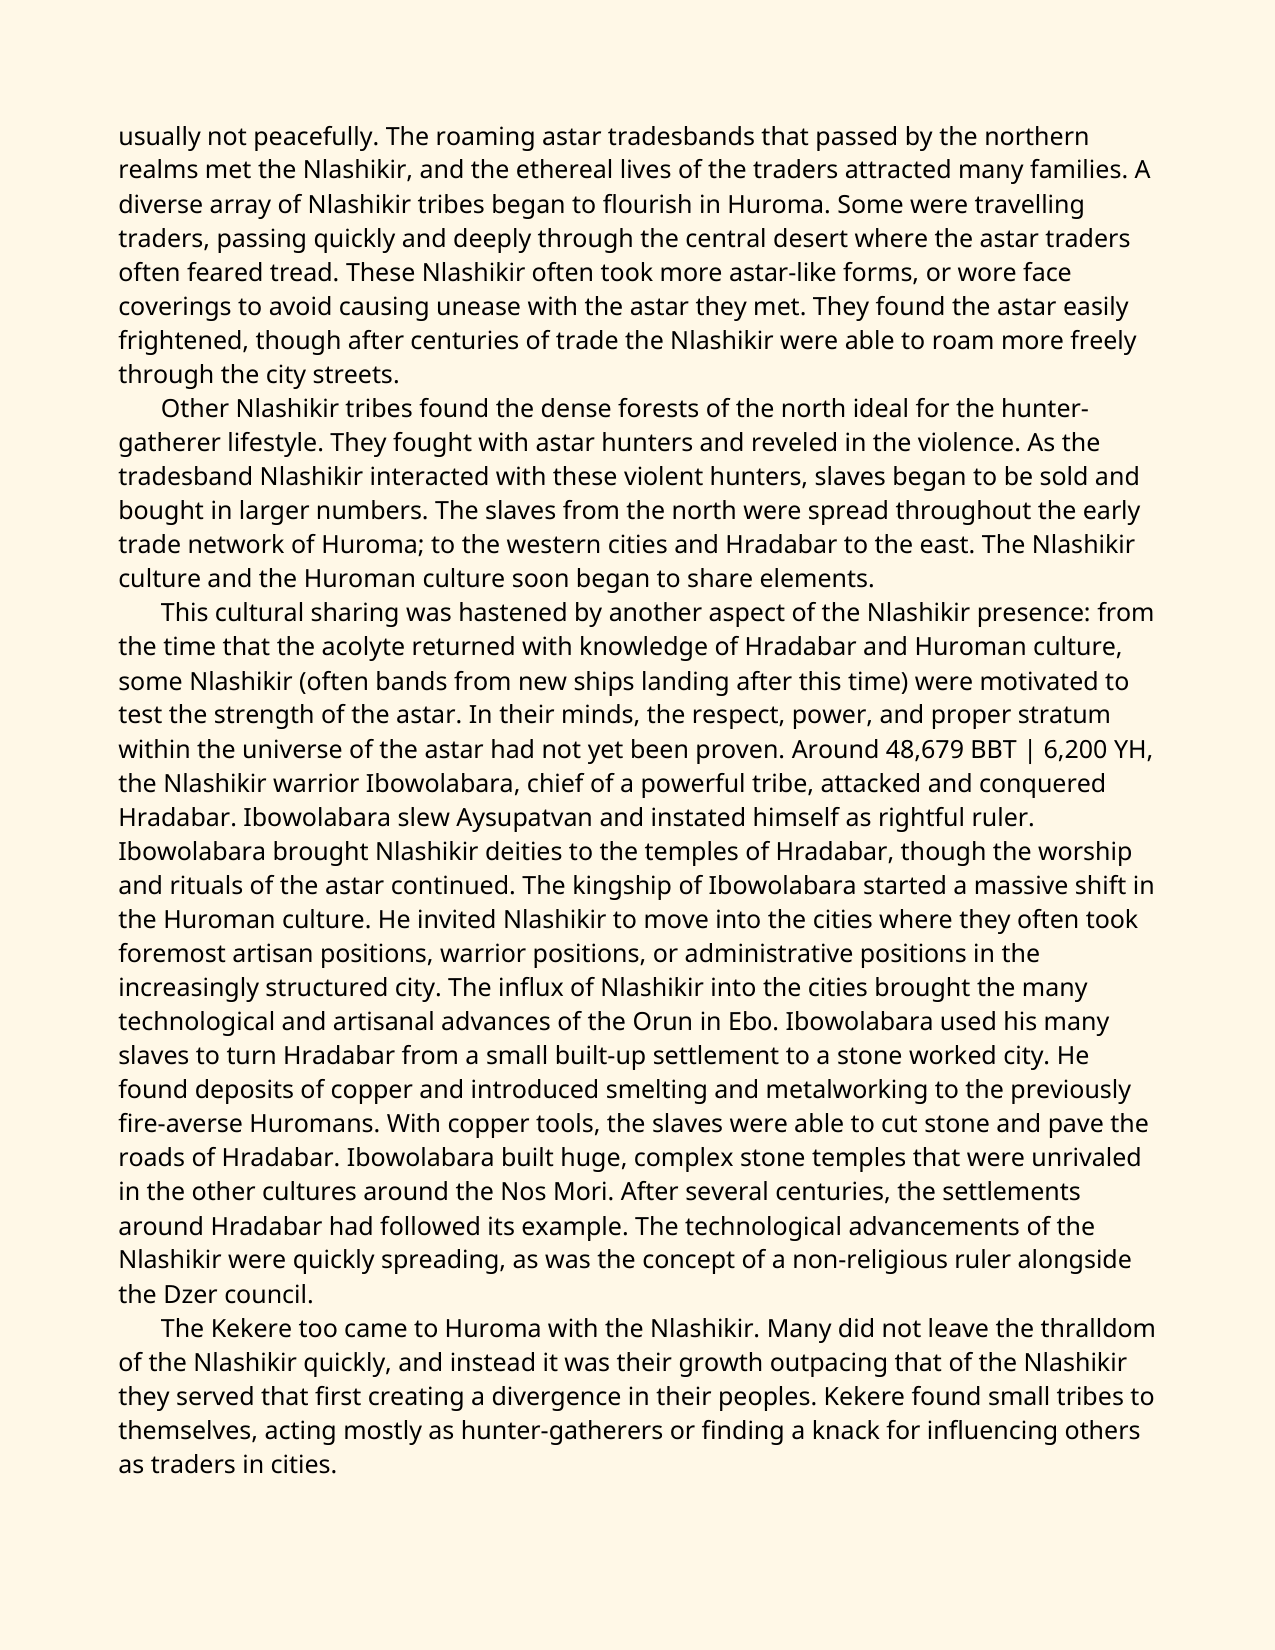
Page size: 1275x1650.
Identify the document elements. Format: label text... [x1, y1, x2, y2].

text Other Nlashikir tribes found the dense forests of the north ideal for the hunter-gatherer lifestyle. They fought with astar hunters and reveled in the violence. As the tradesband Nlashikir interacted with these violent hunters, slaves began to be sold and bought in larger numbers. The slaves from the north were spread throughout the early trade network of Huroma; to the western cities and Hradabar to the east. The Nlashikir culture and the Huroman culture soon began to share elements. [118, 391, 1157, 595]
text This cultural sharing was hastened by another aspect of the Nlashikir presence: from the time that the acolyte returned with knowledge of Hradabar and Huroman culture, some Nlashikir (often bands from new ships landing after this time) were motivated to test the strength of the astar. In their minds, the respect, power, and proper stratum within the universe of the astar had not yet been proven. Around 48,679 BBT | 6,200 YH, the Nlashikir warrior Ibowolabara, chief of a powerful tribe, attacked and conquered Hradabar. Ibowolabara slew Aysupatvan and instated himself as rightful ruler. Ibowolabara brought Nlashikir deities to the temples of Hradabar, though the worship and rituals of the astar continued. The kingship of Ibowolabara started a massive shift in the Huroman culture. He invited Nlashikir to move into the cities where they often took foremost artisan positions, warrior positions, or administrative positions in the increasingly structured city. The influx of Nlashikir into the cities brought the many technological and artisanal advances of the Orun in Ebo. Ibowolabara used his many slaves to turn Hradabar from a small built-up settlement to a stone worked city. He found deposits of copper and introduced smelting and metalworking to the previously fire-averse Huromans. With copper tools, the slaves were able to cut stone and pave the roads of Hradabar. Ibowolabara built huge, complex stone temples that were unrivaled in the other cultures around the Nos Mori. After several centuries, the settlements around Hradabar had followed its example. The technological advancements of the Nlashikir were quickly spreading, as was the concept of a non-religious ruler alongside the Dzer council. [118, 595, 1157, 1310]
text usually not peacefully. The roaming astar tradesbands that passed by the northern realms met the Nlashikir, and the ethereal lives of the traders attracted many families. A diverse array of Nlashikir tribes began to flourish in Huroma. Some were travelling traders, passing quickly and deeply through the central desert where the astar traders often feared tread. These Nlashikir often took more astar-like forms, or wore face coverings to avoid causing unease with the astar they met. They found the astar easily frightened, though after centuries of trade the Nlashikir were able to roam more freely through the city streets. [118, 118, 1157, 391]
text The Kekere too came to Huroma with the Nlashikir. Many did not leave the thralldom of the Nlashikir quickly, and instead it was their growth outpacing that of the Nlashikir they served that first creating a divergence in their peoples. Kekere found small tribes to themselves, acting mostly as hunter-gatherers or finding a knack for influencing others as traders in cities. [118, 1310, 1157, 1481]
